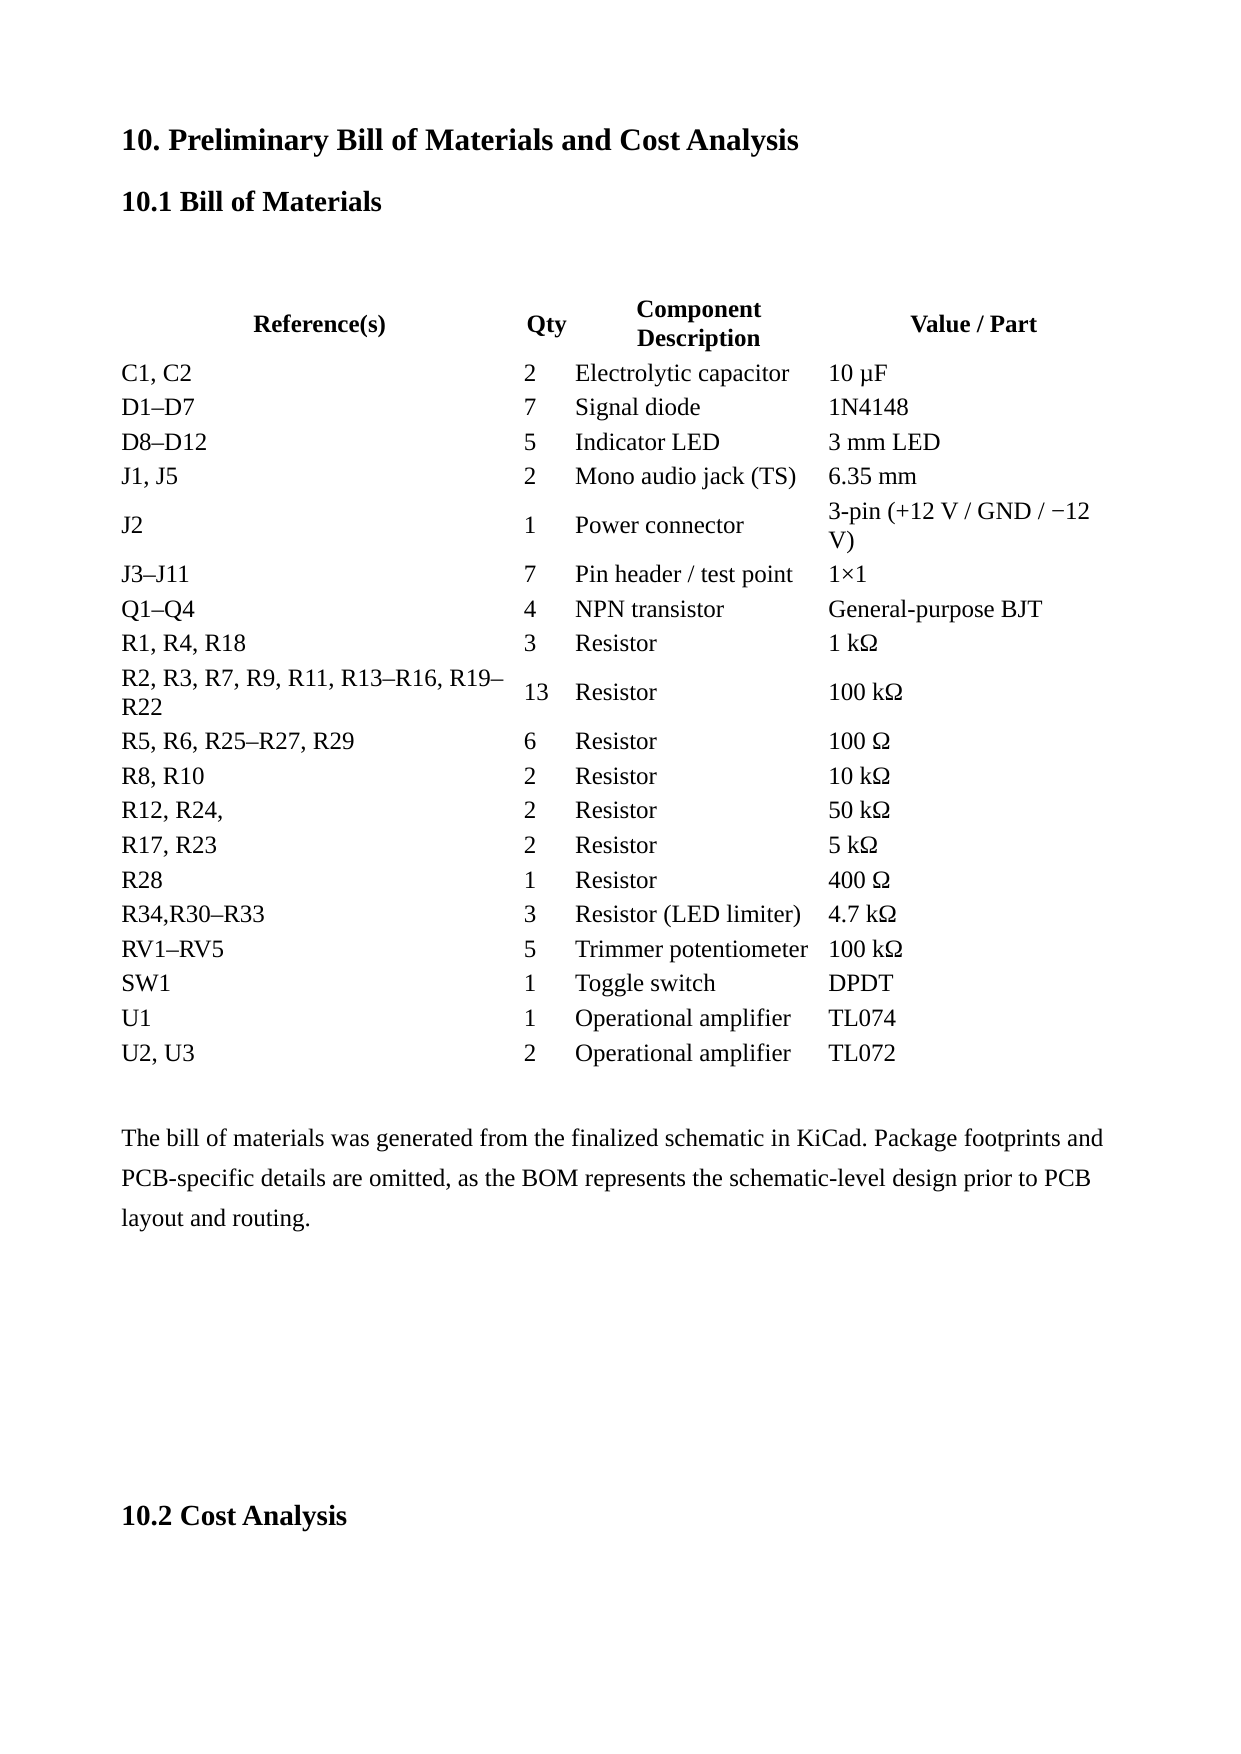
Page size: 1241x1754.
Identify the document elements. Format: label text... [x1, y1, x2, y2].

table_cell R1, R4, R18 [118, 626, 521, 660]
table_cell 1 [521, 493, 572, 556]
table_cell Electrolytic capacitor [572, 355, 825, 389]
table_cell 5 [521, 931, 572, 966]
text [803, 118, 1122, 160]
table_cell 13 [521, 660, 572, 723]
text 10.1 Bill of Materials [119, 182, 385, 220]
table_cell 1 [521, 862, 572, 896]
table_cell 2 [521, 1035, 572, 1069]
table_cell 1 [521, 1000, 572, 1035]
table_cell Power connector [572, 493, 825, 556]
table_cell 400 Ω [825, 862, 1122, 896]
table_cell Resistor [572, 827, 825, 862]
table_cell 1 kΩ [825, 626, 1122, 660]
table_cell 10 kΩ [825, 758, 1122, 793]
table_header Qty [521, 291, 572, 355]
table_cell 1N4148 [825, 389, 1122, 424]
table_cell 3 mm LED [825, 424, 1122, 458]
table_cell DPDT [825, 966, 1122, 1000]
table_cell TL074 [825, 1000, 1122, 1035]
table_cell Resistor [572, 862, 825, 896]
table_cell Resistor [572, 758, 825, 793]
table_cell 4.7 kΩ [825, 896, 1122, 931]
table_cell Toggle switch [572, 966, 825, 1000]
table_cell C1, C2 [118, 355, 521, 389]
table_cell Operational amplifier [572, 1000, 825, 1035]
table_cell Operational amplifier [572, 1035, 825, 1069]
table_header Reference(s) [118, 291, 521, 355]
table_cell Resistor [572, 626, 825, 660]
table_cell J1, J5 [118, 459, 521, 493]
table_cell Resistor [572, 660, 825, 723]
table_cell R34,R30–R33 [118, 896, 521, 931]
table_cell 4 [521, 591, 572, 626]
text [386, 181, 1122, 221]
table_cell 100 kΩ [825, 931, 1122, 966]
table_cell 5 [521, 424, 572, 458]
table_cell 3 [521, 626, 572, 660]
table_cell Mono audio jack (TS) [572, 459, 825, 493]
table_cell 7 [521, 389, 572, 424]
table_cell R12, R24, [118, 793, 521, 827]
text The bill of materials was generated from the finalized schematic in KiCad. Package footprints and PCB-specific details are omitted, as the BOM represents the schematic-level design prior to PCB layout and routing. [118, 1119, 1122, 1234]
table_cell NPN transistor [572, 591, 825, 626]
table_cell D8–D12 [118, 424, 521, 458]
table_cell Resistor [572, 793, 825, 827]
text 10. Preliminary Bill of Materials and Cost Analysis [119, 119, 802, 160]
table_header Component Description [572, 291, 825, 355]
table_cell Trimmer potentiometer [572, 931, 825, 966]
table_cell R5, R6, R25–R27, R29 [118, 724, 521, 758]
table_cell Indicator LED [572, 424, 825, 458]
table_cell R2, R3, R7, R9, R11, R13–R16, R19–R22 [118, 660, 521, 723]
table_cell 10 µF [825, 355, 1122, 389]
table_cell 50 kΩ [825, 793, 1122, 827]
table_cell 2 [521, 355, 572, 389]
table_cell 5 kΩ [825, 827, 1122, 862]
text [351, 1495, 1122, 1534]
table_cell 1 [521, 966, 572, 1000]
table_cell 3 [521, 896, 572, 931]
table_cell 2 [521, 459, 572, 493]
table_cell J2 [118, 493, 521, 556]
table_cell 2 [521, 758, 572, 793]
table_cell 2 [521, 827, 572, 862]
table_cell Q1–Q4 [118, 591, 521, 626]
table_cell TL072 [825, 1035, 1122, 1069]
table_cell 1×1 [825, 556, 1122, 591]
table_cell Resistor [572, 724, 825, 758]
table_cell D1–D7 [118, 389, 521, 424]
table_cell SW1 [118, 966, 521, 1000]
table_cell Signal diode [572, 389, 825, 424]
table_cell J3–J11 [118, 556, 521, 591]
table_cell 7 [521, 556, 572, 591]
table_cell 6.35 mm [825, 459, 1122, 493]
table_cell 100 Ω [825, 724, 1122, 758]
text 10.2 Cost Analysis [119, 1496, 350, 1534]
table_cell General-purpose BJT [825, 591, 1122, 626]
table_cell 2 [521, 793, 572, 827]
table_cell U2, U3 [118, 1035, 521, 1069]
table_cell 3-pin (+12 V / GND / −12 V) [825, 493, 1122, 556]
table_header Value / Part [825, 291, 1122, 355]
table_cell R8, R10 [118, 758, 521, 793]
table_cell Resistor (LED limiter) [572, 896, 825, 931]
table_cell Pin header / test point [572, 556, 825, 591]
table_cell U1 [118, 1000, 521, 1035]
table_cell RV1–RV5 [118, 931, 521, 966]
table_cell R28 [118, 862, 521, 896]
table_cell R17, R23 [118, 827, 521, 862]
table_cell 100 kΩ [825, 660, 1122, 723]
table_cell 6 [521, 724, 572, 758]
